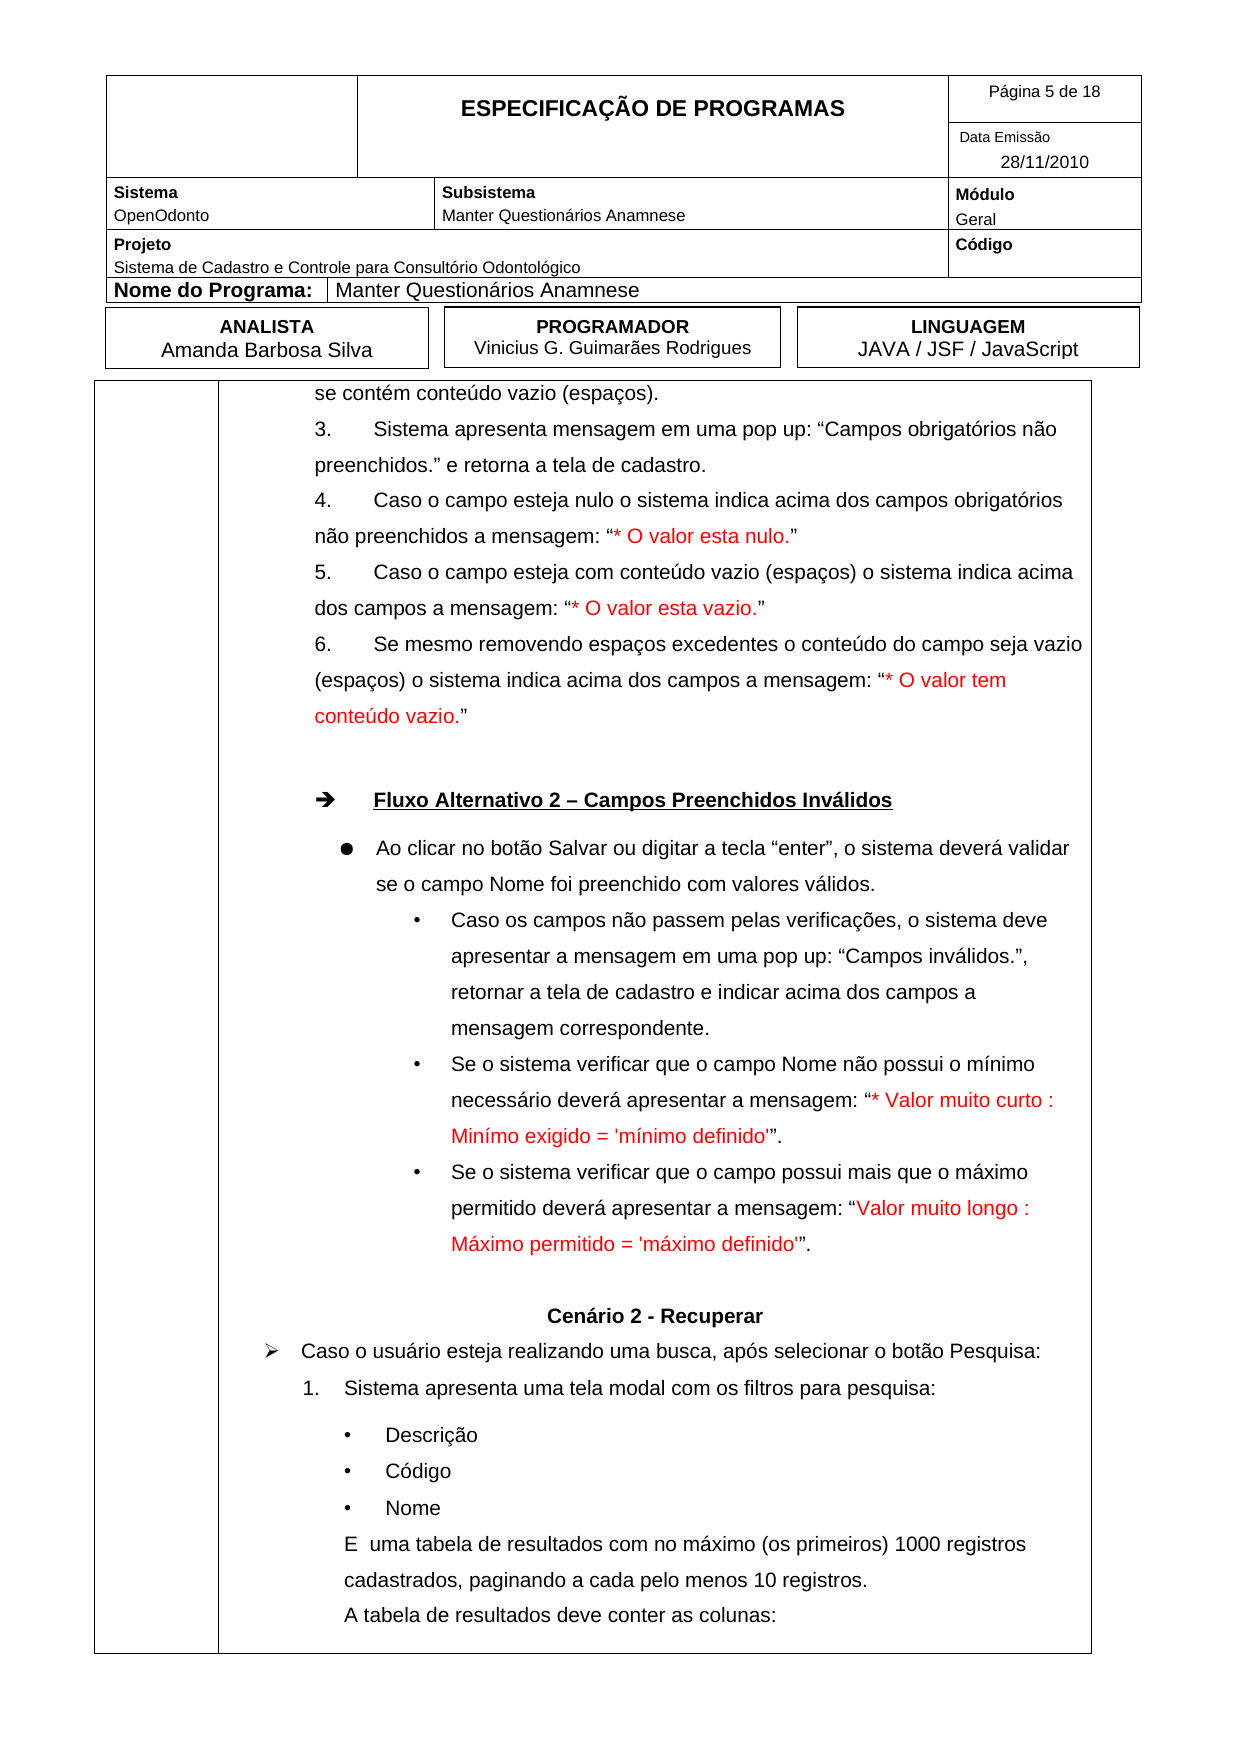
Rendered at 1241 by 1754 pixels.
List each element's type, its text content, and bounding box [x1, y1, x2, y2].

table_header [95, 381, 218, 1652]
table_header Apresentar ao usuário a tela de cadastro de questionários de anamnese. Usuário. Tela principal – menu Cadastro – Anamnese - Questionário Fluxos Principais Obs. O Código do cadastro só será gerado após a inserção e não poderá ser alterado. Sistema apresenta a tela de cadastro de questionários com os campos: Código ( autoincremento gerado automaticamente pelo sistema) – campo inabilitado para edição Nome (campo livre obrigatório) – possui no mínimo 4 e no máximo 45 caracteres Descrição (campo livre) – possui no máximo 100 caracteres Fluxo Alternativo – Usuário não está logado no sistema Usuário clica na tela principal no menu Cadastro – Anamnese – Questionário. O sistema deverá filtrar as requisições de URL que contenham /cadastro/... verificando a autenticação do usuário. Caso o usuário esteja autenticado, a requisição prossegue normalmente. Caso o usuário não esteja autenticado, o sistema redireciona para tela de login, e após a autenticação, para a tela principal. Cenário 1 - Incluir Caso o usuário esteja efetuando um novo cadastro, após preencher os dados, ele seleciona o botão Salvar ou digitar a tecla “enter” (desde que o foco do cursor esteja no campo Nome – campo 'input'). O sistema persiste os dados no banco de dados e exibe mensagem de confirmação “Cadastro efetuado com sucesso”. Fluxos alternativos – inclusão: Fluxo Alternativo 1 – Usuário não preencheu os dados obrigatórios Ao selecionar o botão salvar, o sistema deverá primeiramente validar os campos obrigatórios. Se o sistema verificar que o campo obrigatório Nome não foi preenchido ou se contém conteúdo vazio (espaços). Sistema apresenta mensagem em uma pop up: “Campos obrigatórios não preenchidos.” e retorna a tela de cadastro. Caso o campo esteja nulo o sistema indica acima dos campos obrigatórios não preenchidos a mensagem: “* O valor esta nulo.” Caso o campo esteja com conteúdo vazio (espaços) o sistema indica acima dos campos a mensagem: “* O valor esta vazio.” Se mesmo removendo espaços excedentes o conteúdo do campo seja vazio (espaços) o sistema indica acima dos campos a mensagem: “* O valor tem conteúdo vazio.” Fluxo Alternativo 2 – Campos Preenchidos Inválidos Ao clicar no botão Salvar ou digitar a tecla “enter”, o sistema deverá validar se o campo Nome foi preenchido com valores válidos. Caso os campos não passem pelas verificações, o sistema deve apresentar a mensagem em uma pop up: “Campos inválidos.”, retornar a tela de cadastro e indicar acima dos campos a mensagem correspondente. Se o sistema verificar que o campo Nome não possui o mínimo necessário deverá apresentar a mensagem: “* Valor muito curto : Minímo exigido = 'mínimo definido'”. Se o sistema verificar que o campo possui mais que o máximo permitido deverá apresentar a mensagem: “Valor muito longo : Máximo permitido = 'máximo definido'”. Cenário 2 - Recuperar Caso o usuário esteja realizando uma busca, após selecionar o botão Pesquisa: Sistema apresenta uma tela modal com os filtros para pesquisa: Descrição Código Nome E uma tabela de resultados com no máximo (os primeiros) 1000 registros cadastrados, paginando a cada pelo menos 10 registros. A tabela de resultados deve conter as colunas: Código Nome Descrição O sistema deve apresentar uma barra de scroller (rolagem), com o número de páginas, permitindo ao usuário navegar para a próxima página, para a página anterior, para uma das páginas que esteja visualizando o número e para a última ou primeira página da listagem. O usuário poderá pesquisar com nenhum, um, ou mais filtros. Os resultados da busca devem ser apresentados na tela modal em uma tabela sempre se limitando a no máximo 1000 registros independente dos filtros aplicados e sempre paginando a cada 10 registros. Em todos os casos de busca o resultado da consulta, realizada no banco de dados, deverá conter apenas os campos que serão exibidos na tabela de resultados, ou seja nesse momento não serão recuperados relacionamentos e demais dados. Além de apresentar ao usuário a quantidade de resultados encontrados e o tempo de consulta em segundos. A pesquisa do filtro por descrição e nome será feita por 'like', ou seja, o usuário poderá digitar parte do nome para efetuar a busca. Caso mais de um filtro de pesquisa seja informado, a pesquisa associará logicamente os filtros de forma complementar, ou seja um filtro 'AND' outro filtro, combinando os dois ou mais valores para pesquisa. O usuário poderá clicar no botão Buscar ou digitar a tecla 'enter' do teclado para efetuar a busca. O foco do cursor deverá estar posicionado em algum campo 'input' da tela de pesquisa para que se possa acionar a busca por meio da tecla 'enter'. Em todos os casos de busca,quando em filtros do tipo 'input' não haverá diferenciação da caixa de texto (case-insensiteve) para filtrar as consultas. Fluxos alternativos – recuperação: Fluxo Alternativo 1 – Usuário não preencheu os dados da pesquisa Caso o usuário não preencha nenhum filtro para pesquisa e clique no botão Buscar da tela modal ou digite 'enter', o sistema deve apresentar todos os registros se limitando ao máximo de 1000, como foi especificado. Fluxo Alternativo 2 – Usuário preencheu os dados da pesquisa inapropriadamente Quando o usuário clicar no botão Buscar da tela modal ou digitar 'enter', o sistema deverá validar os campos: Filtro Descrição: Deverá ser informado no mínimo 3 caracteres e no máximo 45 caracteres para a busca. Caso o usuário informe menos do que 3 caracteres, apresentar a mensagem: “* Descrição = 'valor digitado' : Valor muito curto : Minímo exigido = 3” no canto superior esquerdo da tela modal. Caso usuário informe mais do que 45 caracteres, apresentar a mensagem: “* Descrição = 'valor digitado...' : Valor muito longo : Máximo permitido = 45” no canto superior esquerdo da tela modal. Não deverá ser apresentado todo o valor que o usuário digitou, apresentar somente 10 caracteres e colocar reticências. Filtro Código: Caso o usuário informe qualquer caractere alfanumérico, apresentar a mensagem: “* Código = 'valor digitado' : Não é um numero” no canto superior esquerdo da tela modal. Filtro Nome: Deverá ser informado no mínimo 3 caracteres e no máximo 100 caracteres para a busca. Caso o usuário informe menos do que 3 caracteres, apresentar a mensagem: “* Nome = 'valor digitado' : Valor muito curto : Minímo exigido = 3” no canto superior esquerdo da tela modal. Caso usuário informe mais do que 100 caracteres, apresentar a mensagem: “* Nome = 'valor digitado...' : Valor muito longo : Máximo permitido = 100” no canto superior esquerdo da tela modal. Não deverá ser apresentado todo o valor que o usuário digitou, apresentar somente 10 caracteres e colocar reticências. Fluxo Alternativo 3 – Usuário realiza nova busca Após preencher ou não os filtros da busca e clicar no botão Buscar da tela modal ou digitar 'enter', o sistema deverá apresentar os resultados da busca e permanecer na tela modal para que o usuário possa ou não realizar uma nova consulta. Fluxos de Exceção – recuperação: Fluxo de Exceção 1 – Usuário fecha a tela modal A partir do momento que a tela modal estiver aberta, o usuário poderá fechar a janela a qualquer momento clicando no 'x' da janela (localizado no cabeçalho, canto direito). O sistema deverá retornar a tela de cadastro. Caso o usuário feche a janela de pesquisa, o modal deverá guardar os dados já digitados e os resultados já apresentados até o momento em que o usuário saia da tela de cadastro. Fluxo de Exceção 2 – Usuário clica no botão Limpar da tela modal A partir do momento em que a tela modal estiver aberta, o usuário poderá clicar no botão Limpar da tela modal. Caso o usuário clique no botão, o sistema deverá limpar todos os valores dos filtros e da tabela de resultados. Caso o usuário esteja alterando ou excluindo um registro, primeiramente será iniciado o fluxo de recuperação. A partir da tela modal, com os resultados da pesquisa apresentados na tabela de resultados, o usuário poderá clicar em qualquer registro (uma linha da tabela), ou seja, na tabela de resultados cada linha (resultado/registro) deve ser um link no qual o usuário poderá, ao clicar, iniciar a ação de carregamento do registro escolhido. Quando o usuário clicar sob o registro, o sistema deve fechar a tela modal e carregar TODAS (inclusive relacionamentos e demais dados) as informações do registro escolhido na tela de cadastro. Caso o usuário esteja editando algum registro e inicie qualquer outro fluxo, sem selecionar o botão salvar, todos os dados alterados serão perdidos. Cenário 3 - Alterar Na alteração, o usuário poderá modificar os dados que desejar e selecionar o botão Salvar. O sistema deve persistir os dados e apresentar a mensagem: “Dados alterados com sucesso!” em uma pop-up. Obs.: Lembrando que o sistema não deve permitir a edição do campo código. Os fluxos alternativos da alteração são os mesmos da INCLUSÃO. Verificar acima. Cenário 4 - Excluir Na exclusão, o usuário poderá selecionar o botão Excluir. O sistema deve confirmar a ação do usuário exibindo a mensagem: “Deseja realmente excluir o registro?” em uma pop-up. Se não houver nenhum registro válido (ou seja, que já esteja salvo no banco de dados, persistente) com as informações carregadas na tela de cadastro, por padrão o sistema deverá inabilitar o botão de excluir. Se o usuário confirmar, o sistema deve verificar se o registro está referenciado em qualquer outra tabela: Caso o registro não possua nenhuma referência, o sistema deverá excluir o registro do banco de dados e apresentar a mensagem em uma pop up: “Registro excluído com sucesso”. Fluxos alternativos - exclusão Fluxo alternativo 1 – Usuário cancelou exclusão Na mensagem de confirmação da ação de exclusão, o usuário poderá cancelar a exclusão. Se o usuário cancelar o sistema deve retornar a tela de cadastro como estava anteriormente, ou seja, com as informações do registro carregadas na tela. O usuário poderá então iniciar qualquer outro fluxo. Fluxo alternativo 2 – Registro referenciado Caso o registro a ser excluído possua referencias com a tabela de anamneses do paciente ou outras tabelas, o sistema não deve permitir a exclusão do registro. O sistema deve apresentar a mensagem: “Não foi possivel remover o registro.” em uma pop-up e retorna a tela de cadastro como estava anteriormente, ou seja, com as informações do registro carregadas na tela. O usuário poderá iniciar qualquer outro fluxo. Cenário 5 - Cancelar Caso o usuário selecione o botão cancelar, o sistema deverá limpar todos os campos preenchidos e permanecer na tela de cadastro. Cenário 6 – Adicionar Questão Caso o usuário deseje associar registro(s) ao cadastro do questionário, na aba de Questões o usuário poderá selecionar o link Adicionar Questão. Quando o usuário clicar no link, o sistema deverá apresentar uma tela modal de pesquisa com os campos de filtro: Código Questão E uma tabela de resultados com no máximo (os primeiros) 1000 registros cadastrados, paginando a cada pelo menos 10 registros. A tabela de resultados deve conter as colunas: Uma coluna de check box, para que o usuário possa selecionar os registros que deseja associar. Código Questão O sistema deve apresentar uma barra de scroller (rolagem), com o número de páginas, permitindo ao usuário navegar para a próxima página, para a página anterior, para uma das páginas que esteja visualizando o número e para a última ou primeira página da listagem. O usuário poderá pesquisar com nenhum, um, ou mais filtros. Os resultados da busca devem ser apresentados na tela modal em uma tabela sempre se limitando a no máximo 1000 registros independente dos filtros aplicados e sempre paginando a cada 10 registros. Em todos os casos de busca o resultado da consulta, realizada no banco de dados, deverá conter apenas os campos que serão exibidos na tabela de resultados, ou seja nesse momento não serão recuperados relacionamentos e demais dados. Além de apresentar ao usuário a quantidade de resultados encontrados e o tempo de consulta em segundos. A pesquisa do filtro por questão será feita por 'like', ou seja, o usuário poderá digitar parte do nome para efetuar a busca. Caso mais de um filtro de pesquisa seja informado, a pesquisa associará logicamente os filtros de forma complementar, ou seja um filtro 'AND' outro filtro, combinando os dois ou mais valores para pesquisa. O usuário poderá clicar no botão Buscar ou digitar a tecla 'enter' do teclado para efetuar a busca. O foco do cursor deverá estar posicionado em algum campo 'input' da tela de pesquisa para que se possa acionar a busca por meio da tecla 'enter'. Em todos os casos de busca,quando em filtros do tipo 'input' não haverá diferenciação da caixa de texto (case-insensiteve) para filtrar as consultas. Para associar o(s) registro(s) o usuário poderá selecionar a check box que deseja ou clicar na linha. Caso clique na linha do registro, o sistema deverá marcar a check box. Depois de selecionados os registros desejados, o usuário deverá selecionar o botão Associar da tela modal. O sistema deverá adicionar visualmente os registros selecionados a tabela de questões associadas do questionário. Fluxos alternativos – associação: Fluxo Alternativo 1 – Usuário não preencheu os dados da pesquisa Caso o usuário não preencha nenhum filtro para pesquisa e clique no botão Buscar da tela modal ou digite 'enter', o sistema deve apresentar todos os registros se limitando ao máximo de 1000, como foi especificado. Fluxo Alternativo 2 – Usuário preencheu os dados da pesquisa inapropriadamente Quando o usuário clicar no botão Buscar da tela modal ou digitar 'enter', o sistema deverá validar os campos: Filtro Código: Caso o usuário informe qualquer caractere alfanumérico, apresentar a mensagem: “* Código = 'valor digitado' : Não é um numero” no canto superior esquerdo da tela modal. Filtro Questão: Deverá ser informado no mínimo 3 caracteres e no máximo 300 caracteres para a busca. Caso o usuário informe menos do que 3 caracteres, apresentar a mensagem: “* Questão = 'valor digitado' : Valor muito curto : Minímo exigido = 3” no canto superior esquerdo da tela modal. Caso o usuário informe mais do que 150 caracteres, apresentar a mensagem: “* Questão = 'valor digitado...' : Valor muito longo : Máximo permitido = 300” no canto superior esquerdo da tela modal. Não deverá ser apresentado todo o valor que o usuário digitou, apresentar somente 10 caracteres e colocar reticências. Fluxo Alternativo 3 – Usuário seleciona registro já associado Caso o usuário selecione registro(s) que já está(am) associado(s) ao cadastro e clique no botão Associar da tela modal: Caso o usuário selecione questões que já estam vinculadas ao questionário em questão, o sistema retornará a tela de cadastro sem fazer nada. Fluxo Alternativo 4 - Usuário seleciona botão Associar sem selecionar nenhum registro Caso o usuário clique no botão associar da tela modal sem selecionar nenhum registro, o sistema deverá retornar a tela de cadastro sem fazer nada. Fluxo Alternativo 5 – Usuário realiza nova busca Após preencher ou não os filtros da busca e clicar no botão Buscar da tela modal ou digitar 'enter', o sistema deverá apresentar os resultados da busca e permanecer na tela modal para que o usuário possa ou não realizar uma nova consulta. Fluxos de exceção do cenário de associação são os mesmos do cenário de Recuperação – Verificar acima. Cenário 7 – Alterar Disposição das Questões Após associadas a um registro de questionário (visualmente ou salvas no banco de dados), o usuário poderá alterar a disposição das questões no questionário. O usuário poderá selecionar uma ou mais questões na tabela de associados pelo uso do ctrl ou shift. Após selecionado(s) o usuário terá as opções: “First”: mover a(s) questão(ões) selecionada(s) para a(s) primeira(s) do questionário. “Up”: mover a(s) questão(ões) selecionada(s) acima da questão anterior. “Down”: mover a(s) questão(ões) selecionada(s) abaixo da questão inferior. “Last”: mover a(s) questão(ões) selecionada(s) para a(s) última(s) do questionário. O sistema deve apresentar as questões conforme a organização do usuário. As alterações serão relizadas apenas visualmente, só serão realmente salvas quando o usuário selecionar o botão salvar da tela de cadastro do questionário. Fluxos alternativos – alterar disposição das questões: Fluxo Alternativo 1 – Usuário remove registro visualmente da tabela de associados O usuário também poderá localizar na tabela de associados a questão que deseja remover do questionário que está sendo inserido ou editado ou excluído. Na tabela de associados, ao lado de cada registro, deve conter um “x”. Caso o usuário deseje a exclusão do registro visualmente da tabela, deverá selecionar o “x” respectivo ao registro que deseja remover. O sistema deverá remover o registro visualmente da tabela de associados. [219, 381, 1091, 1652]
